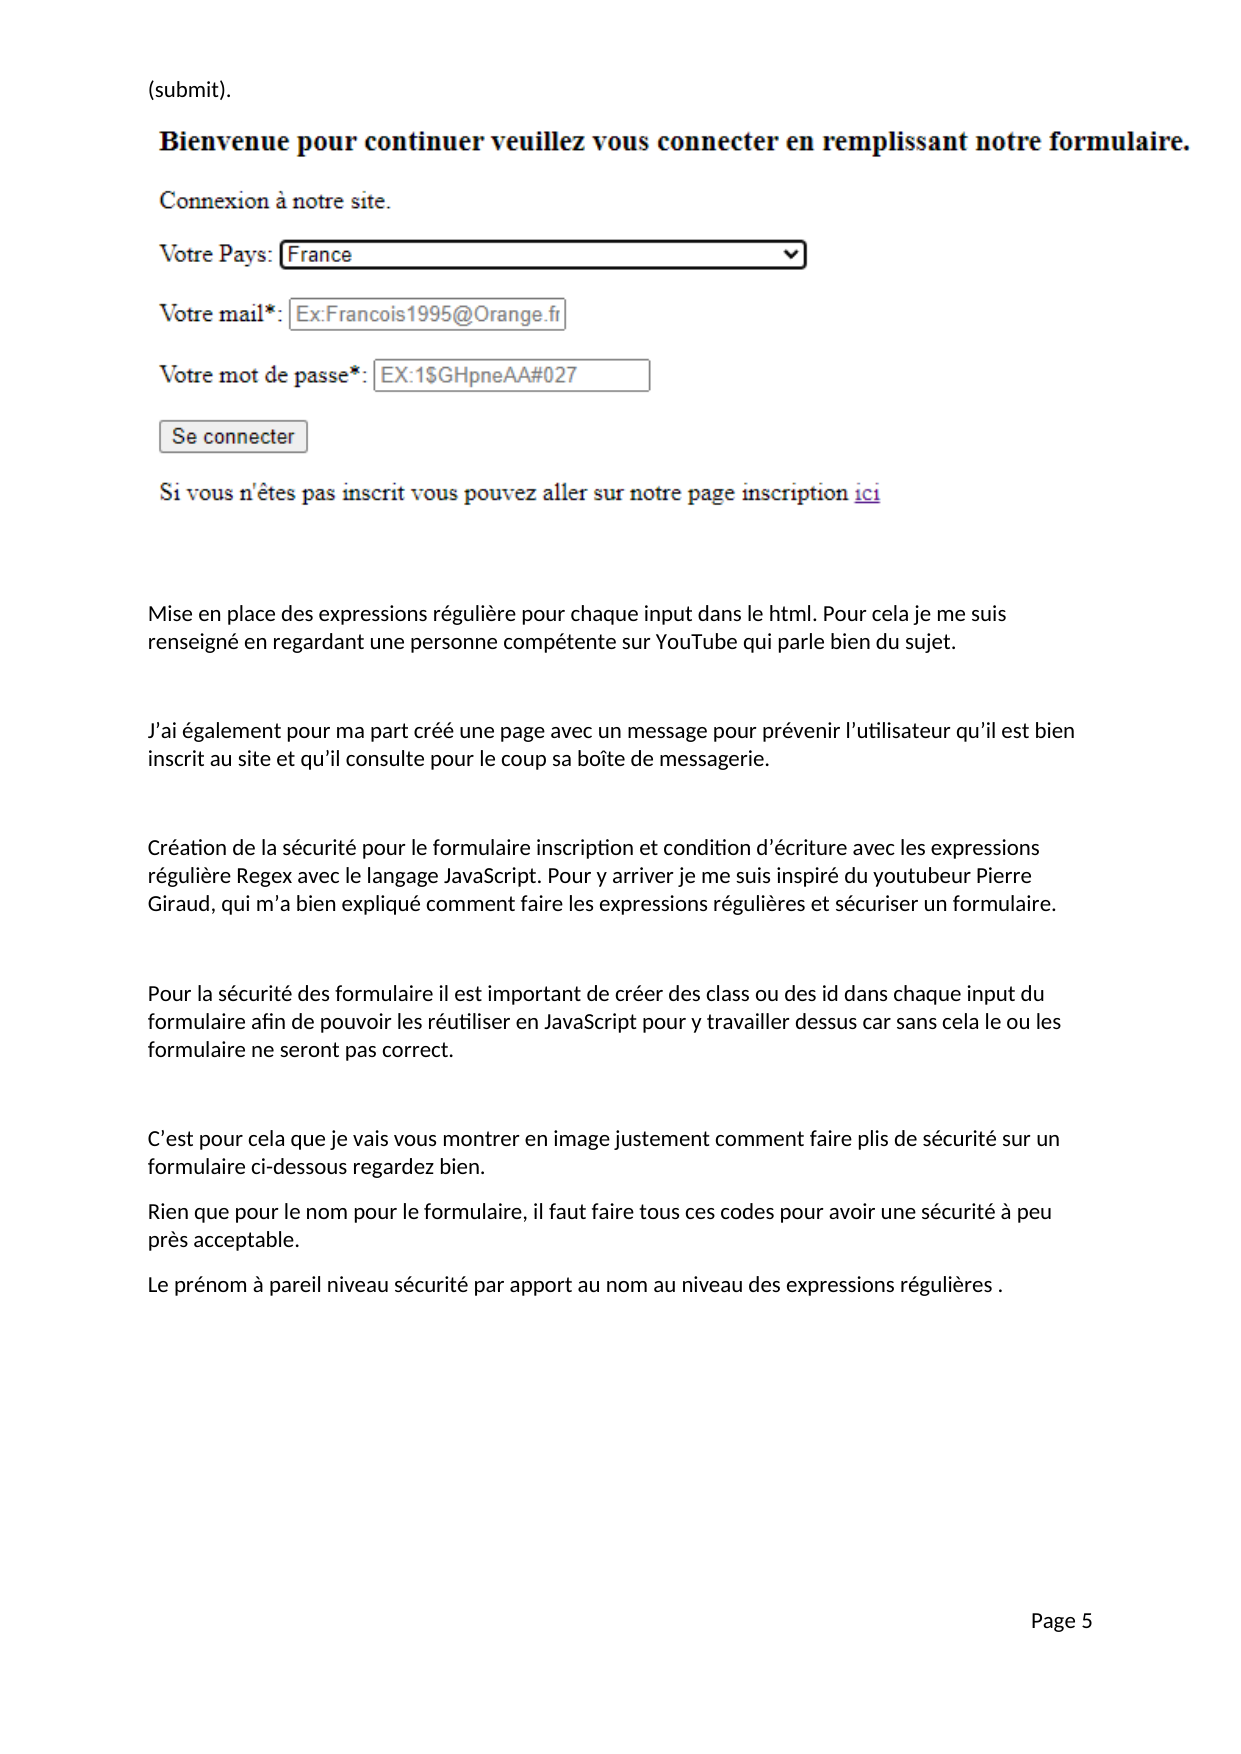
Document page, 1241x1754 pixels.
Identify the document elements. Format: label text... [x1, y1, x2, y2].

text Rien que pour le nom pour le formulaire, il faut faire tous ces codes pour avoir une sécurité à peu près acceptable. [148, 1197, 1093, 1253]
text C’est pour cela que je vais vous montrer en image justement comment faire plis de sécurité sur un formulaire ci-dessous regardez bien. [148, 1124, 1093, 1180]
text J’ai également pour ma part créé une page avec un message pour prévenir l’utilisateur qu’il est bien inscrit au site et qu’il consulte pour le coup sa boîte de messagerie. [148, 716, 1093, 772]
text Création de la sécurité pour le formulaire inscription et condition d’écriture avec les expressions régulière Regex avec le langage JavaScript. Pour y arriver je me suis inspiré du youtubeur Pierre Giraud, qui m’a bien expliqué comment faire les expressions régulières et sécuriser un formulaire. [148, 833, 1093, 918]
text (submit). [148, 75, 1093, 103]
text Le prénom à pareil niveau sécurité par apport au nom au niveau des expressions régulières . [148, 1270, 1093, 1298]
text Mise en place des expressions régulière pour chaque input dans le html. Pour cela je me suis renseigné en regardant une personne compétente sur YouTube qui parle bien du sujet. [148, 599, 1093, 655]
text Pour la sécurité des formulaire il est important de créer des class ou des id dans chaque input du formulaire afin de pouvoir les réutiliser en JavaScript pour y travailler dessus car sans cela le ou les formulaire ne seront pas correct. [148, 979, 1093, 1063]
